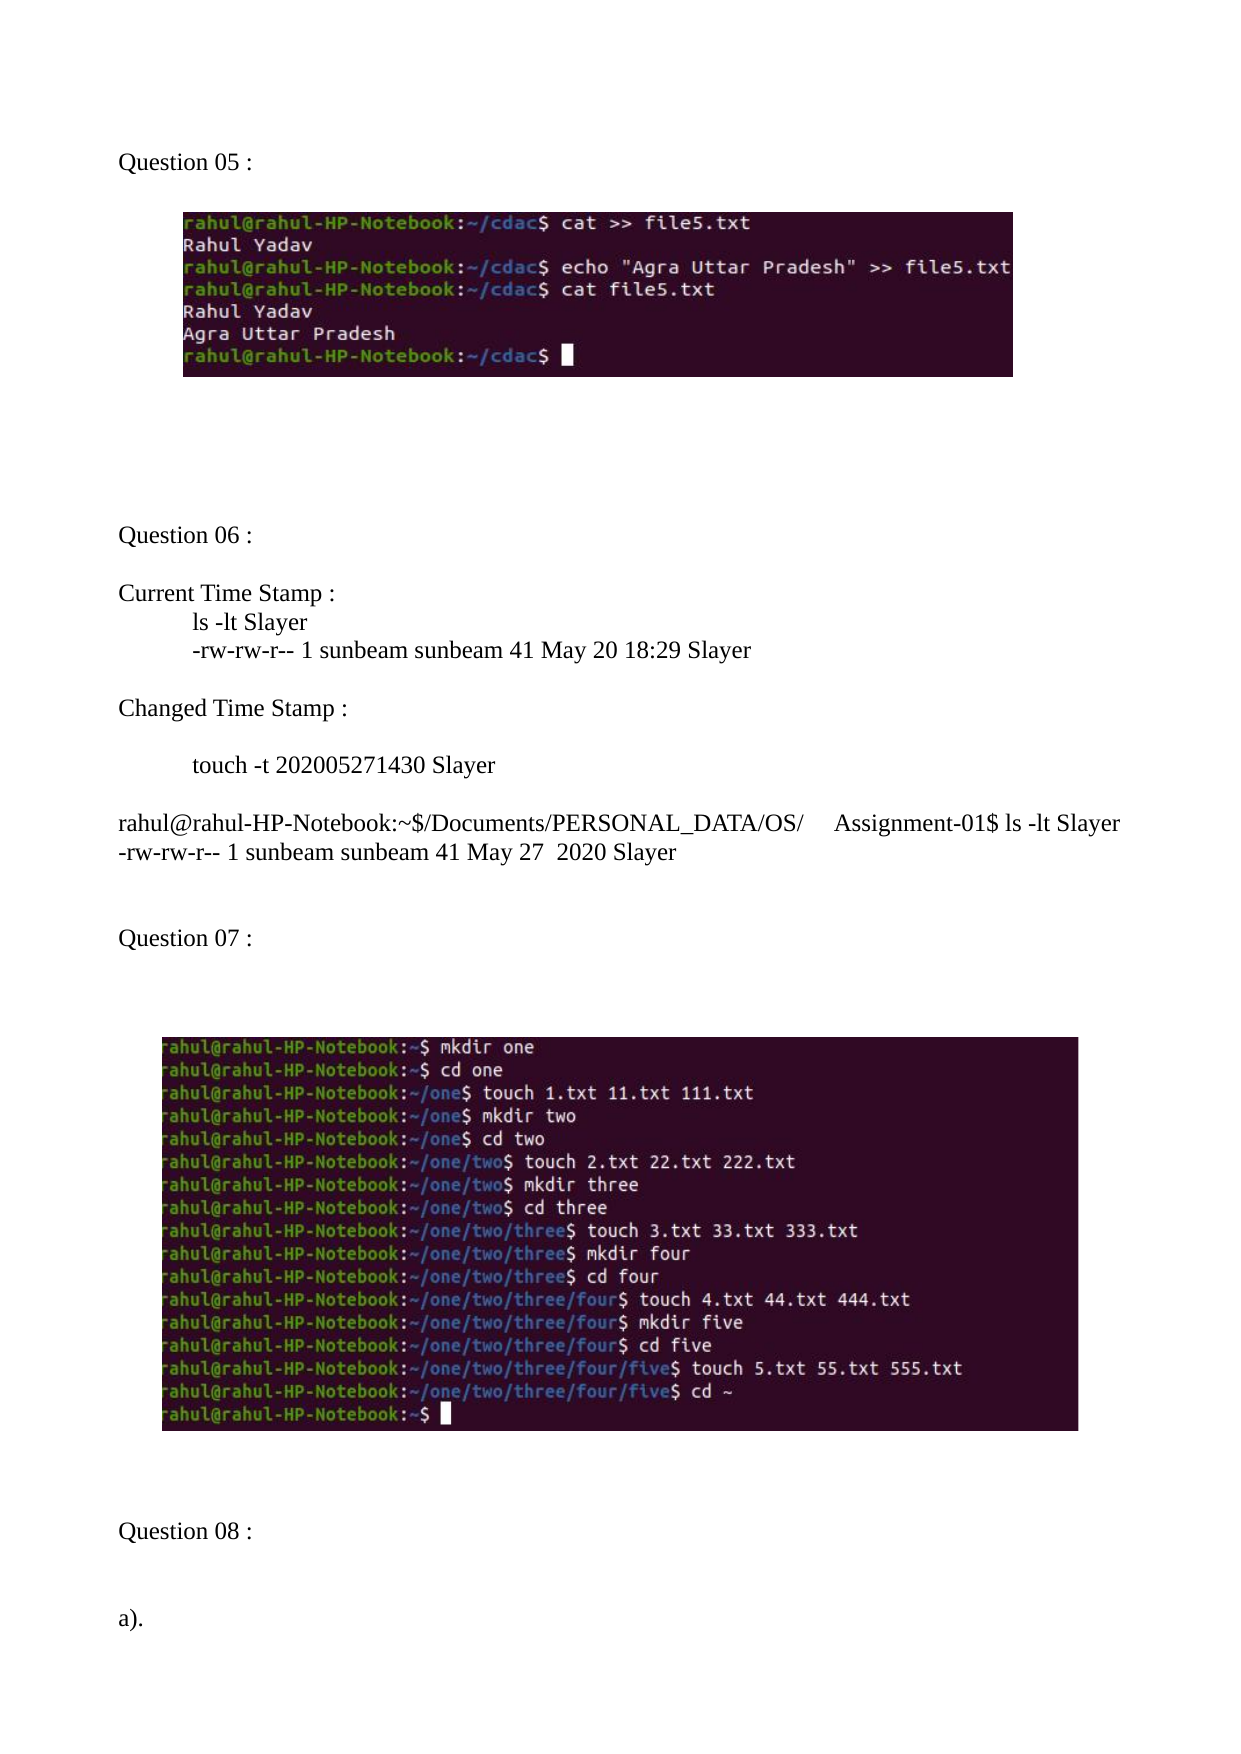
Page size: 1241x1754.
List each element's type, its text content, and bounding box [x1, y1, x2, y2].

text Current Time Stamp : [118, 578, 1122, 607]
text -rw-rw-r-- 1 sunbeam sunbeam 41 May 20 18:29 Slayer [118, 635, 1122, 664]
text touch -t 202005271430 Slayer [118, 750, 1122, 779]
text Question 05 : [118, 147, 1122, 176]
text Changed Time Stamp : [118, 693, 1122, 722]
text rahul@rahul-HP-Notebook:~$/Documents/PERSONAL_DATA/OS/ Assignment-01$ ls -lt Slayer [118, 808, 1122, 837]
text Question 07 : [118, 923, 1122, 952]
text a). [118, 1603, 1122, 1631]
text Question 08 : [118, 1516, 1122, 1545]
picture [183, 212, 1013, 377]
text Question 06 : [118, 520, 1122, 549]
picture [162, 1037, 1079, 1431]
text -rw-rw-r-- 1 sunbeam sunbeam 41 May 27 2020 Slayer [118, 837, 1122, 865]
text ls -lt Slayer [118, 607, 1122, 635]
